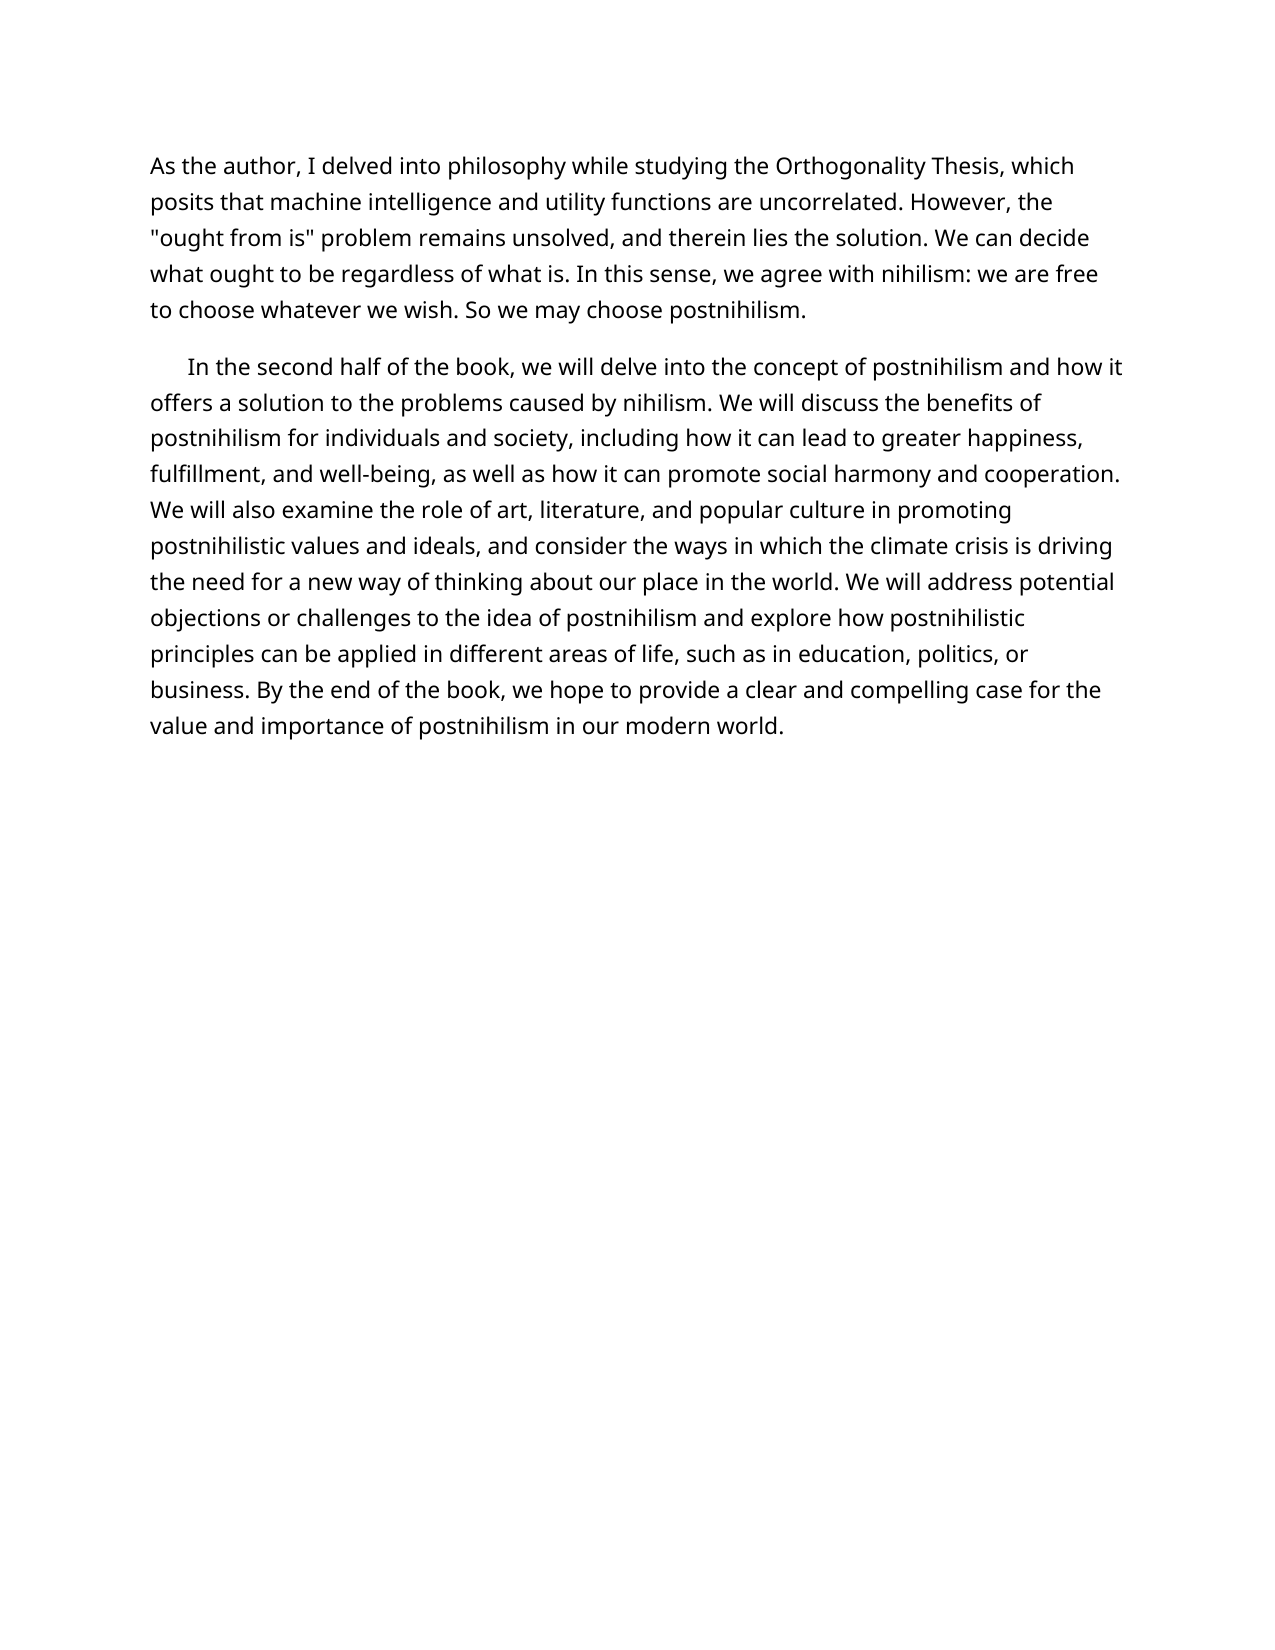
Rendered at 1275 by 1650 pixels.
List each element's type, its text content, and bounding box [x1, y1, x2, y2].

text As the author, I delved into philosophy while studying the Orthogonality Thesis, which posits that machine intelligence and utility functions are uncorrelated. However, the "ought from is" problem remains unsolved, and therein lies the solution. We can decide what ought to be regardless of what is. In this sense, we agree with nihilism: we are free to choose whatever we wish. So we may choose postnihilism. [150, 150, 1125, 325]
text In the second half of the book, we will delve into the concept of postnihilism and how it offers a solution to the problems caused by nihilism. We will discuss the benefits of postnihilism for individuals and society, including how it can lead to greater happiness, fulfillment, and well-being, as well as how it can promote social harmony and cooperation. We will also examine the role of art, literature, and popular culture in promoting postnihilistic values and ideals, and consider the ways in which the climate crisis is driving the need for a new way of thinking about our place in the world. We will address potential objections or challenges to the idea of postnihilism and explore how postnihilistic principles can be applied in different areas of life, such as in education, politics, or business. By the end of the book, we hope to provide a clear and compelling case for the value and importance of postnihilism in our modern world. [150, 351, 1125, 741]
